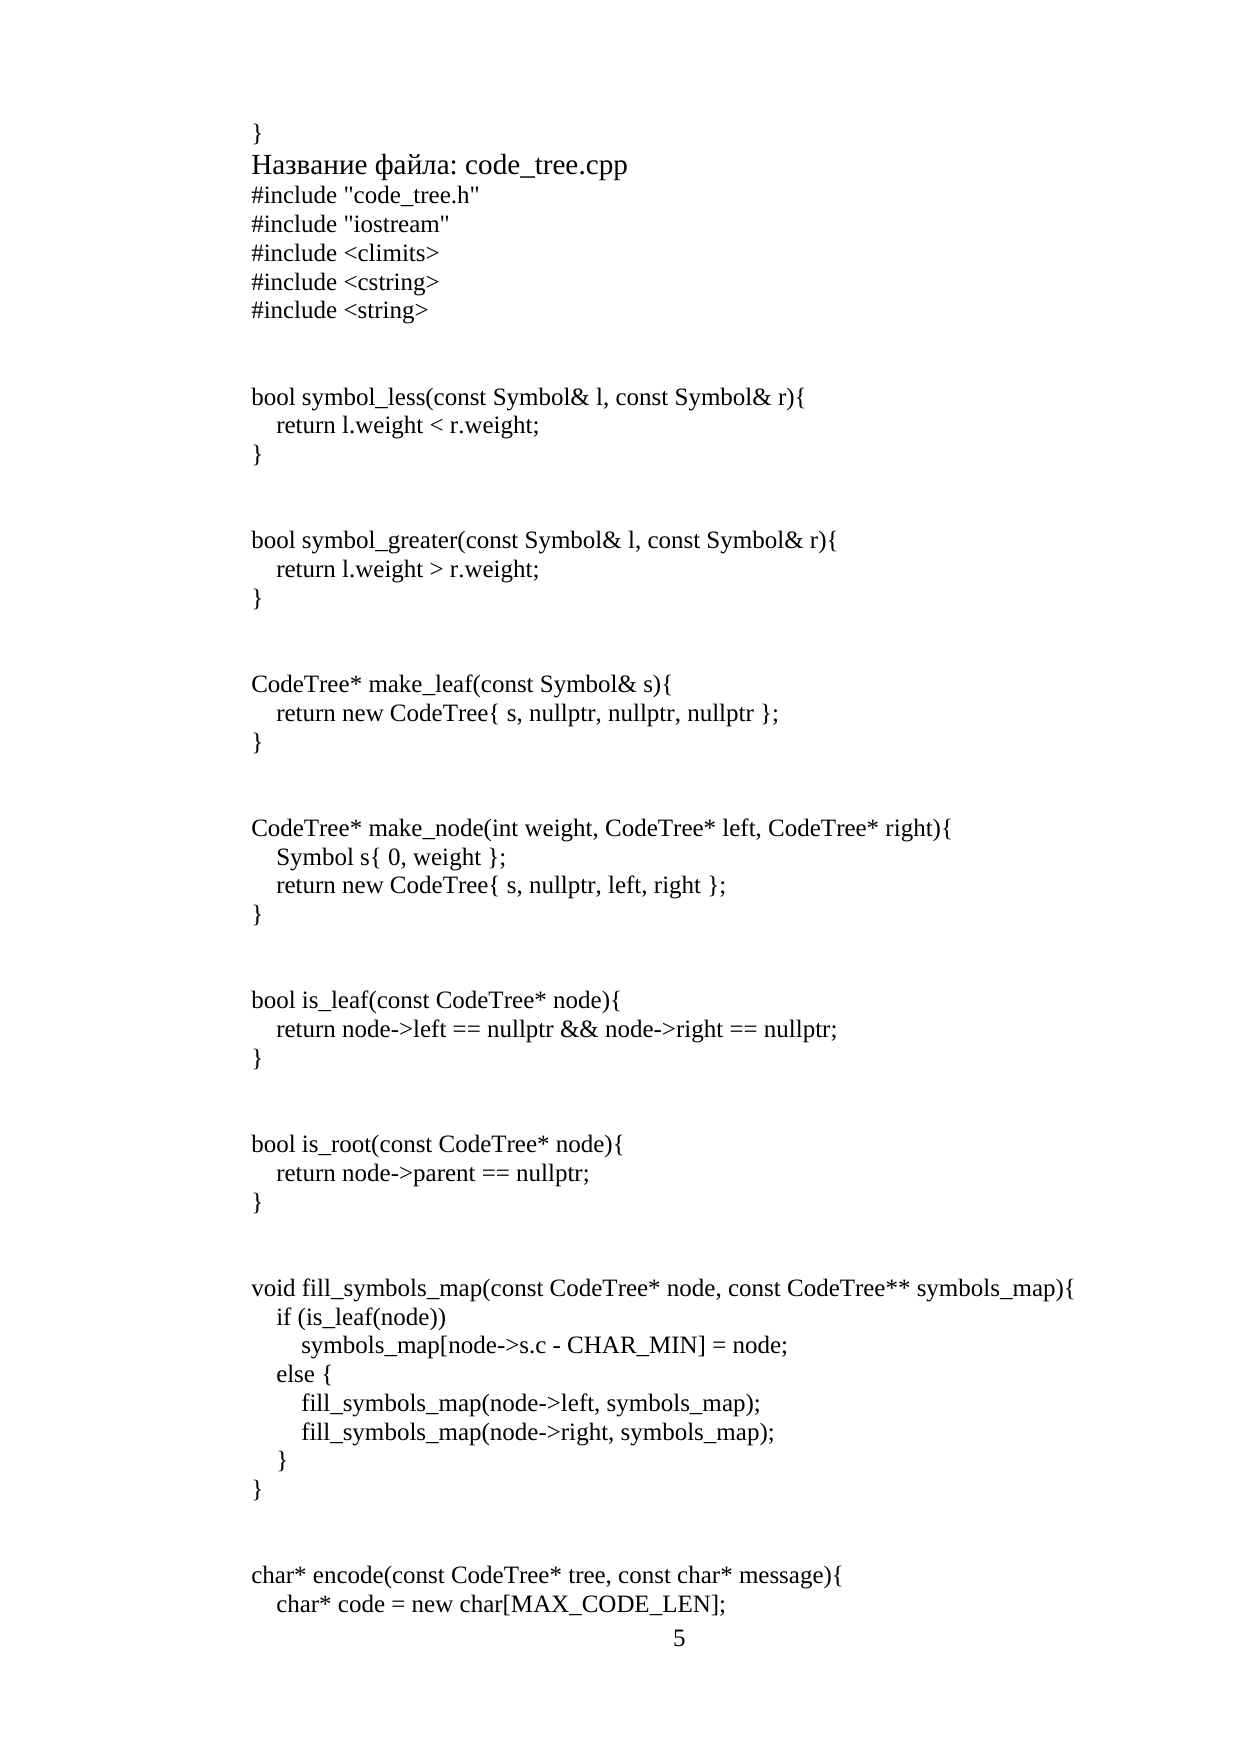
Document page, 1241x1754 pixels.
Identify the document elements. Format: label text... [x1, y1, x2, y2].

text char* encode(const CodeTree* tree, const char* message){ [177, 1560, 1181, 1589]
text CodeTree* make_leaf(const Symbol& s){ [177, 669, 1181, 698]
text } [177, 1187, 1181, 1215]
text #include <cstring> [177, 267, 1181, 295]
text return l.weight > r.weight; [177, 554, 1181, 583]
text CodeTree* make_node(int weight, CodeTree* left, CodeTree* right){ [177, 813, 1181, 842]
text } [177, 899, 1181, 928]
text } [177, 727, 1181, 755]
text #include <climits> [177, 238, 1181, 267]
text } [177, 439, 1181, 468]
text if (is_leaf(node)) [177, 1302, 1181, 1330]
text } [177, 1043, 1181, 1072]
text } [177, 583, 1181, 612]
text fill_symbols_map(node->left, symbols_map); [177, 1388, 1181, 1417]
text Название файла: code_tree.cpp [177, 147, 1181, 180]
text } [177, 1445, 1181, 1474]
text return new CodeTree{ s, nullptr, nullptr, nullptr }; [177, 698, 1181, 727]
text #include <string> [177, 295, 1181, 324]
text fill_symbols_map(node->right, symbols_map); [177, 1417, 1181, 1445]
text return new CodeTree{ s, nullptr, left, right }; [177, 870, 1181, 899]
text char* code = new char[MAX_CODE_LEN]; [177, 1589, 1181, 1618]
text else { [177, 1359, 1181, 1388]
text } [177, 118, 1181, 147]
text bool symbol_greater(const Symbol& l, const Symbol& r){ [177, 525, 1181, 554]
text #include "iostream" [177, 209, 1181, 238]
text symbols_map[node->s.c - CHAR_MIN] = node; [177, 1330, 1181, 1359]
text return node->parent == nullptr; [177, 1158, 1181, 1187]
text bool symbol_less(const Symbol& l, const Symbol& r){ [177, 382, 1181, 410]
text return node->left == nullptr && node->right == nullptr; [177, 1014, 1181, 1043]
text return l.weight < r.weight; [177, 410, 1181, 439]
text #include "code_tree.h" [177, 180, 1181, 209]
text Symbol s{ 0, weight }; [177, 842, 1181, 870]
text void fill_symbols_map(const CodeTree* node, const CodeTree** symbols_map){ [177, 1273, 1181, 1302]
text } [177, 1474, 1181, 1503]
text bool is_leaf(const CodeTree* node){ [177, 985, 1181, 1014]
text bool is_root(const CodeTree* node){ [177, 1129, 1181, 1158]
